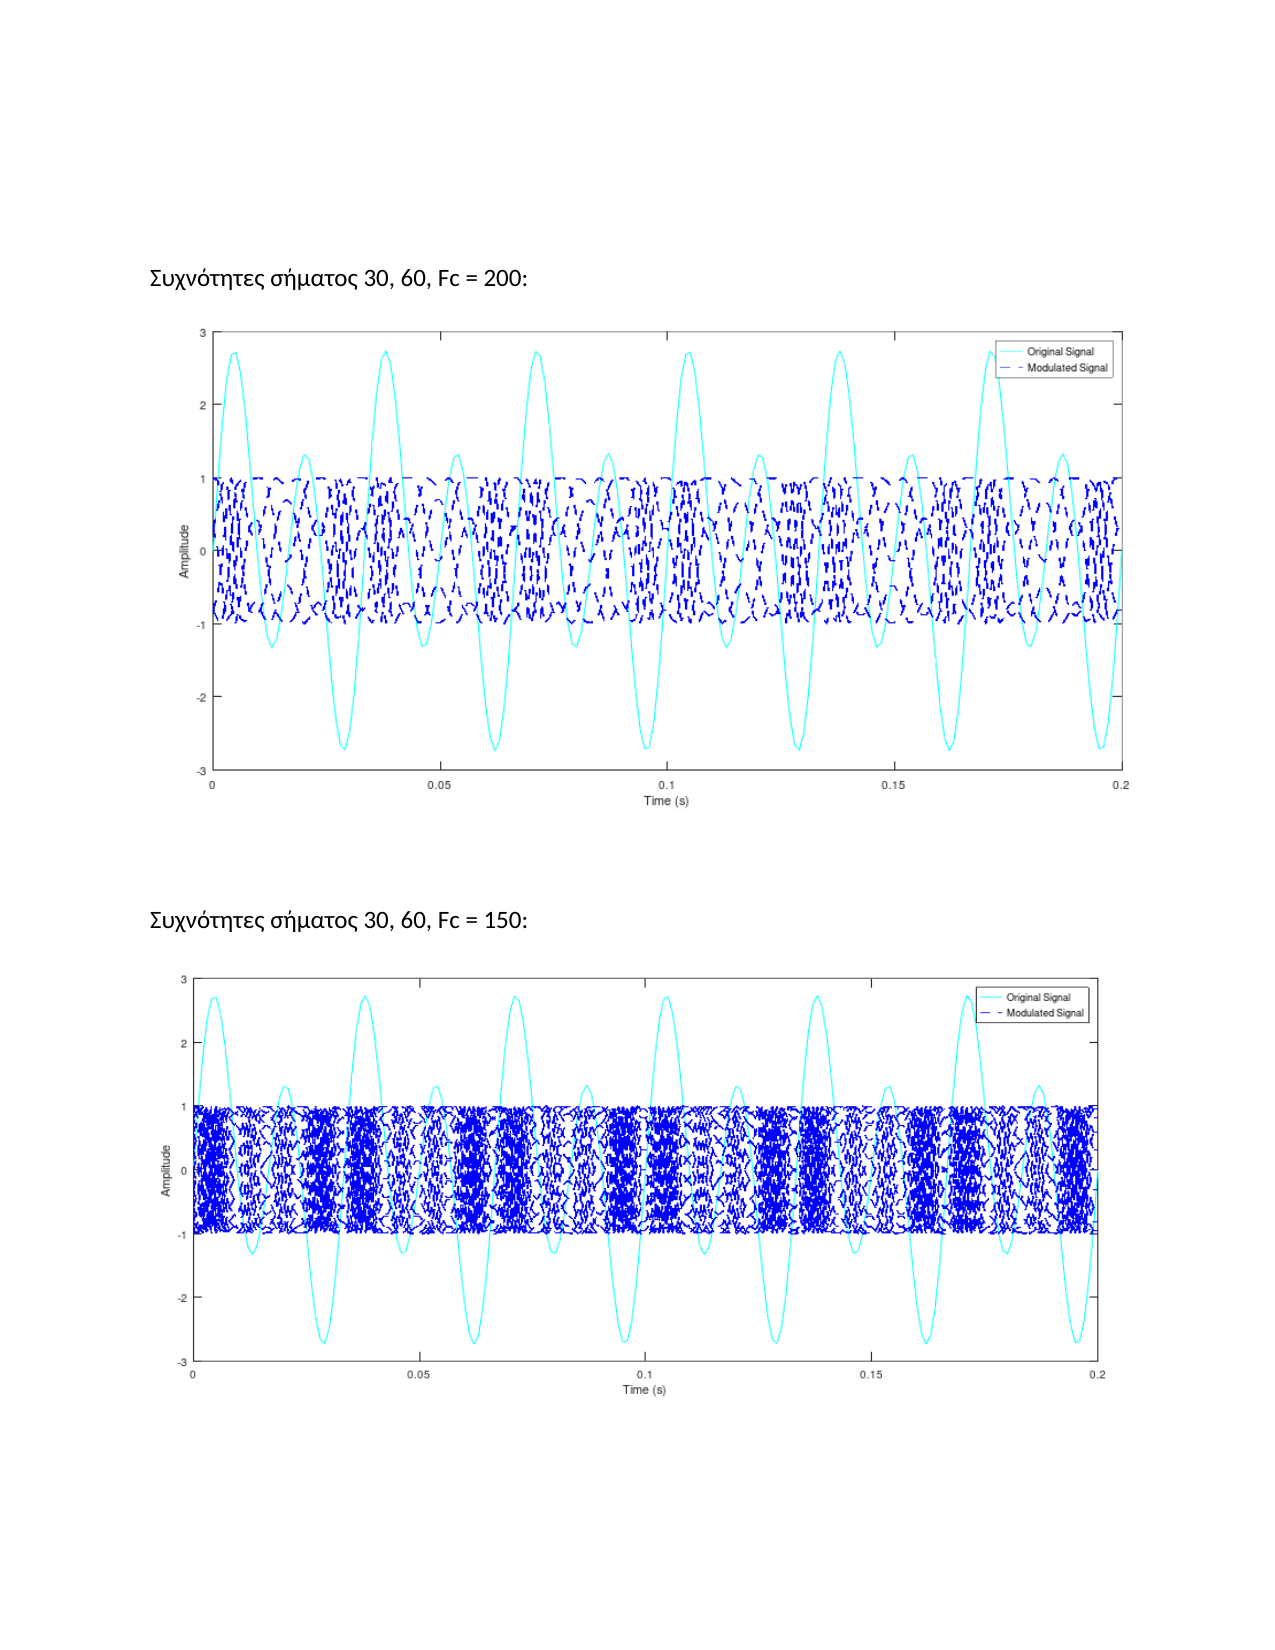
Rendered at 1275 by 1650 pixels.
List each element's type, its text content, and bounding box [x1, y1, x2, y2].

picture [150, 959, 1125, 1405]
picture [170, 314, 1146, 819]
text Συχνότητες σήματος 30, 60, Fc = 200: [150, 262, 1125, 292]
text Συχνότητες σήματος 30, 60, Fc = 150: [150, 904, 1125, 934]
